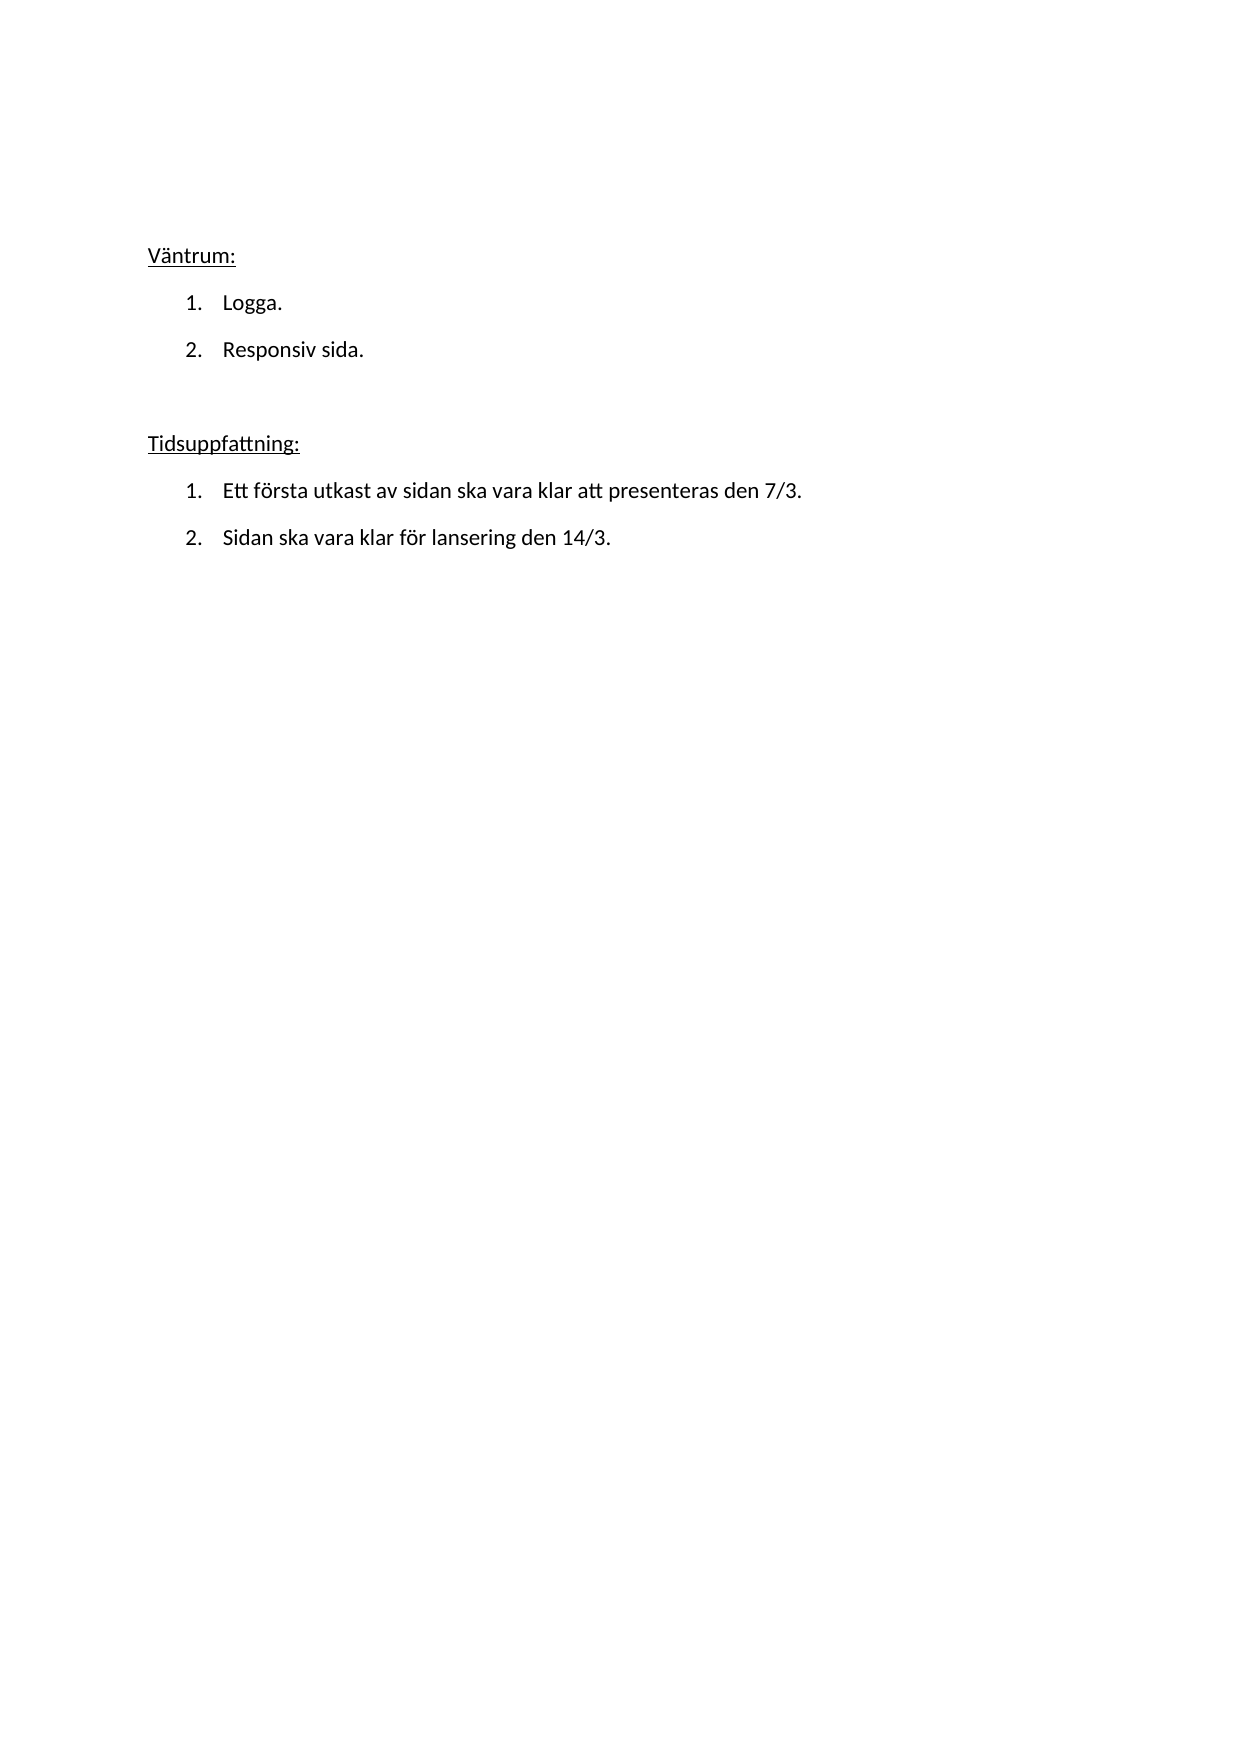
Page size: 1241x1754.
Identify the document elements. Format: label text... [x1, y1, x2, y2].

list Responsiv sida. [185, 335, 1093, 363]
text Väntrum: [148, 241, 1093, 269]
list Sidan ska vara klar för lansering den 14/3. [185, 523, 1093, 551]
text Tidsuppfattning: [148, 429, 1093, 457]
list Ett första utkast av sidan ska vara klar att presenteras den 7/3. [185, 476, 1093, 504]
list Logga. [185, 288, 1093, 316]
